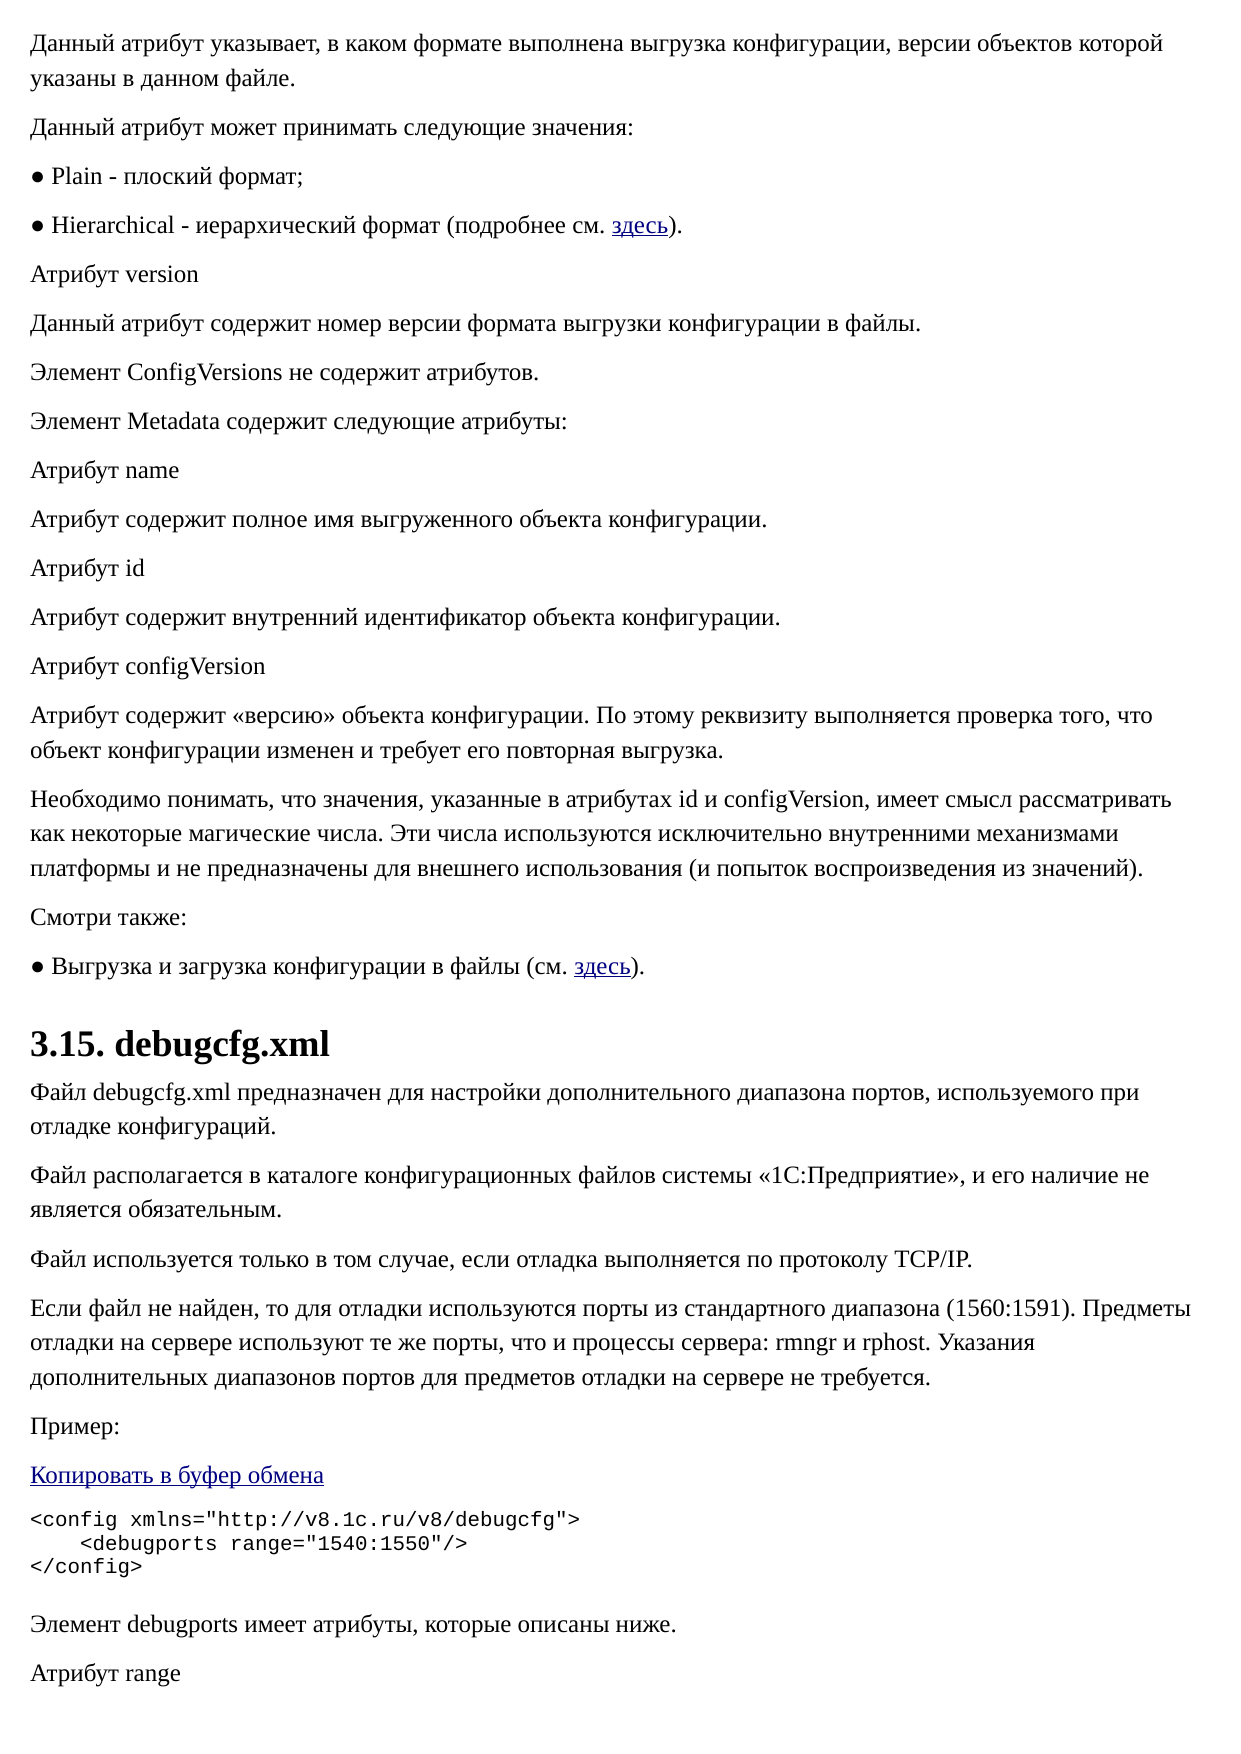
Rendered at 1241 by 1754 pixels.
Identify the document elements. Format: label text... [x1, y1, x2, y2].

text ● Выгрузка и загрузка конфигурации в файлы (см. здесь). [30, 951, 1211, 980]
text ● Plain ‑ плоский формат; [30, 161, 1211, 189]
text Файл используется только в том случае, если отладка выполняется по протоколу TCP/IP. [30, 1244, 1211, 1272]
text Элемент Metadata содержит следующие атрибуты: [30, 406, 1211, 435]
text Атрибут version [30, 259, 1211, 288]
text Смотри также: [30, 902, 1211, 931]
text Атрибут содержит внутренний идентификатор объекта конфигурации. [30, 602, 1211, 631]
text ● Hierarchical ‑ иерархический формат (подробнее см. здесь). [30, 210, 1211, 238]
text <debugports range="1540:1550"/> [30, 1532, 1211, 1556]
text Атрибут содержит «версию» объекта конфигурации. По этому реквизиту выполняется проверка того, что объект конфигурации изменен и требует его повторная выгрузка. [30, 700, 1211, 764]
text Копировать в буфер обмена [30, 1460, 1211, 1488]
text Атрибут configVersion [30, 651, 1211, 680]
text Элемент debugports имеет атрибуты, которые описаны ниже. [30, 1609, 1211, 1638]
text Пример: [30, 1411, 1211, 1439]
text <config xmlns="http://v8.1c.ru/v8/debugcfg"> [30, 1509, 1211, 1532]
text Файл debugcfg.xml предназначен для настройки дополнительного диапазона портов, используемого при отладке конфигураций. [30, 1077, 1211, 1140]
text Необходимо понимать, что значения, указанные в атрибутах id и configVersion, имеет смысл рассматривать как некоторые магические числа. Эти числа используются исключительно внутренними механизмами платформы и не предназначены для внешнего использования (и попыток воспроизведения из значений). [30, 784, 1211, 882]
subtitle 3.15. debugcfg.xml [30, 1021, 1211, 1064]
text </config> [30, 1556, 1211, 1580]
text Данный атрибут может принимать следующие значения: [30, 112, 1211, 140]
text Атрибут name [30, 455, 1211, 484]
text Данный атрибут указывает, в каком формате выполнена выгрузка конфигурации, версии объектов которой указаны в данном файле. [30, 28, 1211, 91]
text Данный атрибут содержит номер версии формата выгрузки конфигурации в файлы. [30, 308, 1211, 337]
text Если файл не найден, то для отладки используются порты из стандартного диапазона (1560:1591). Предметы отладки на сервере используют те же порты, что и процессы сервера: rmngr и rphost. Указания дополнительных диапазонов портов для предметов отладки на сервере не требуется. [30, 1293, 1211, 1390]
text Атрибут содержит полное имя выгруженного объекта конфигурации. [30, 504, 1211, 533]
text Элемент ConfigVersions не содержит атрибутов. [30, 357, 1211, 386]
text Файл располагается в каталоге конфигурационных файлов системы «1С:Предприятие», и его наличие не является обязательным. [30, 1160, 1211, 1223]
text Атрибут id [30, 553, 1211, 582]
text Атрибут range [30, 1658, 1211, 1687]
